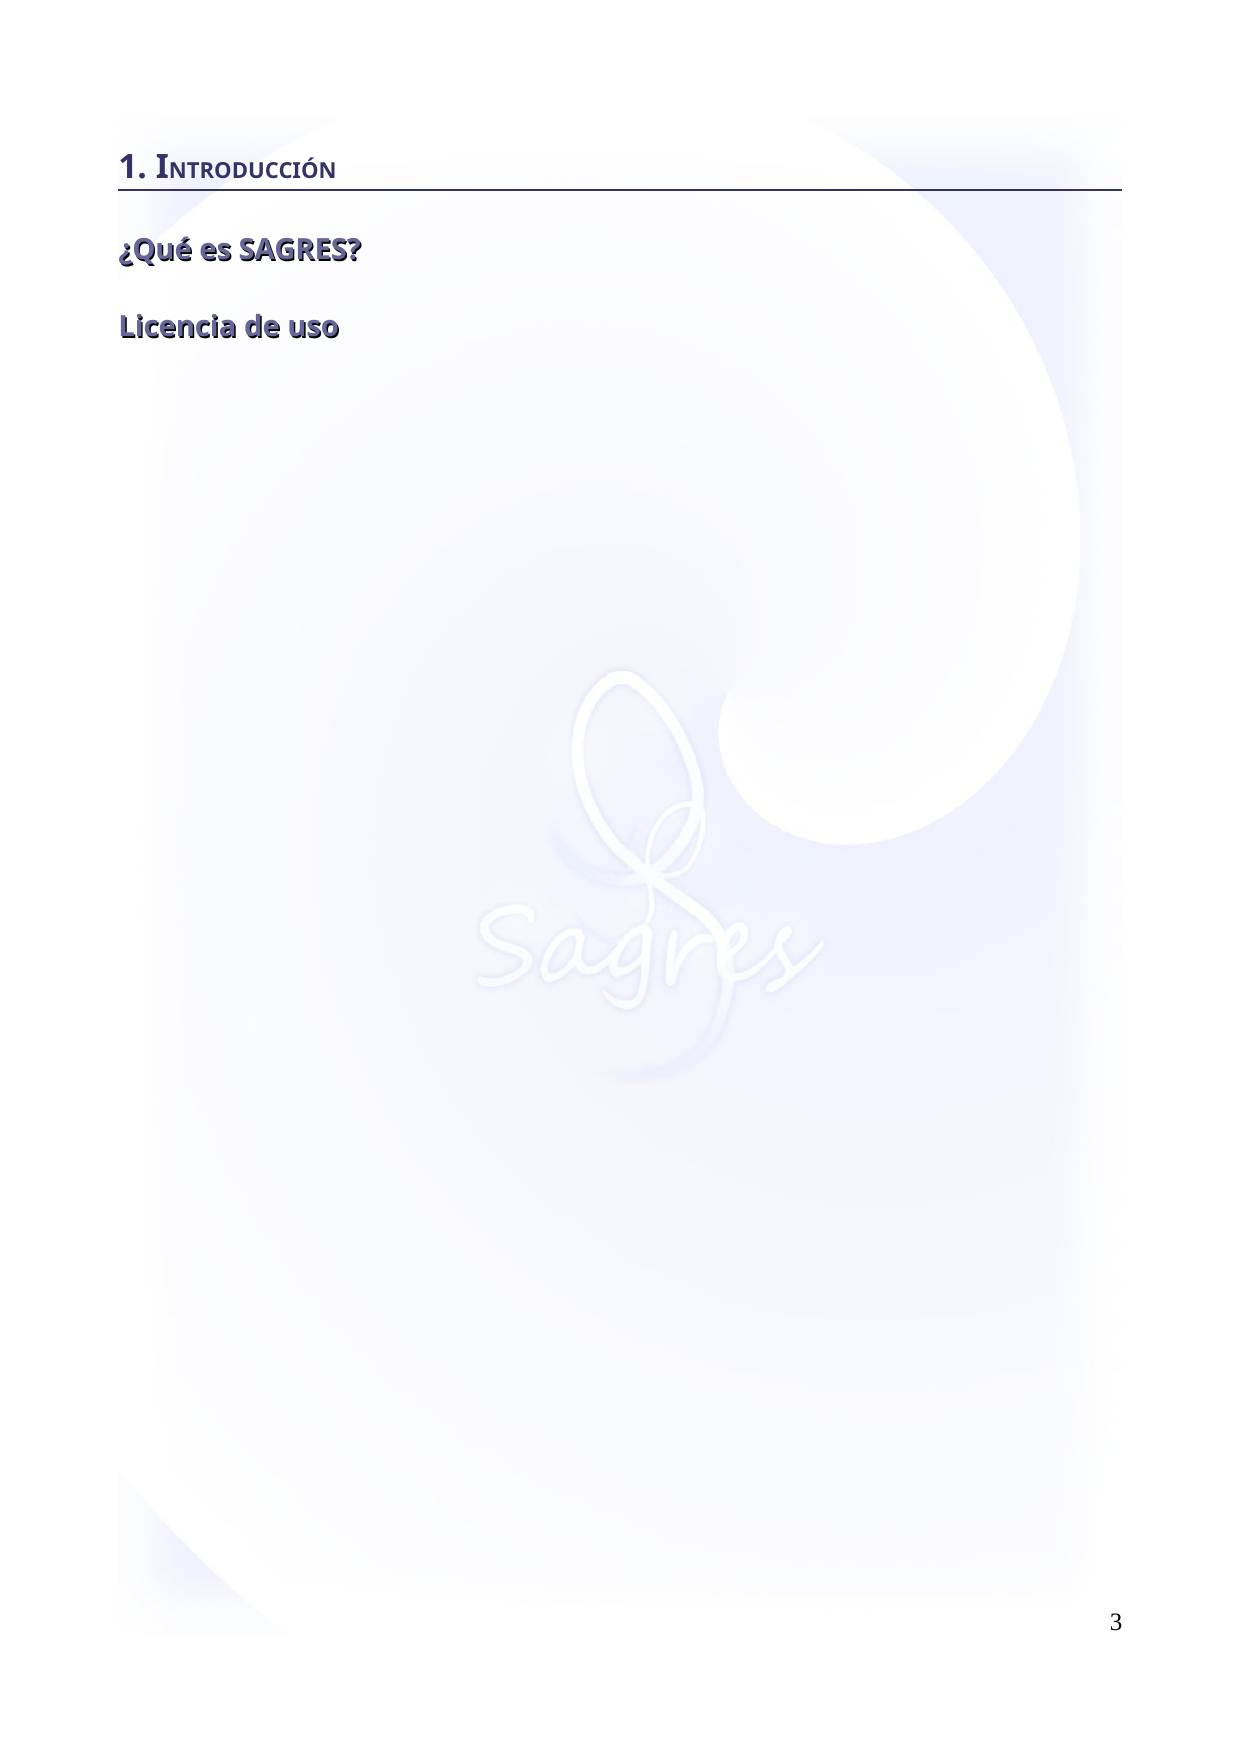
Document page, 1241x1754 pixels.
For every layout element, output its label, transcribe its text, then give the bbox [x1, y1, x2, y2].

picture [118, 118, 1122, 143]
subtitle 1. Introducción [118, 143, 1122, 189]
picture [118, 345, 1122, 1636]
picture [118, 268, 1122, 306]
subtitle Licencia de uso [118, 306, 1122, 345]
picture [118, 191, 1122, 228]
subtitle ¿Qué es SAGRES? [118, 228, 1122, 268]
